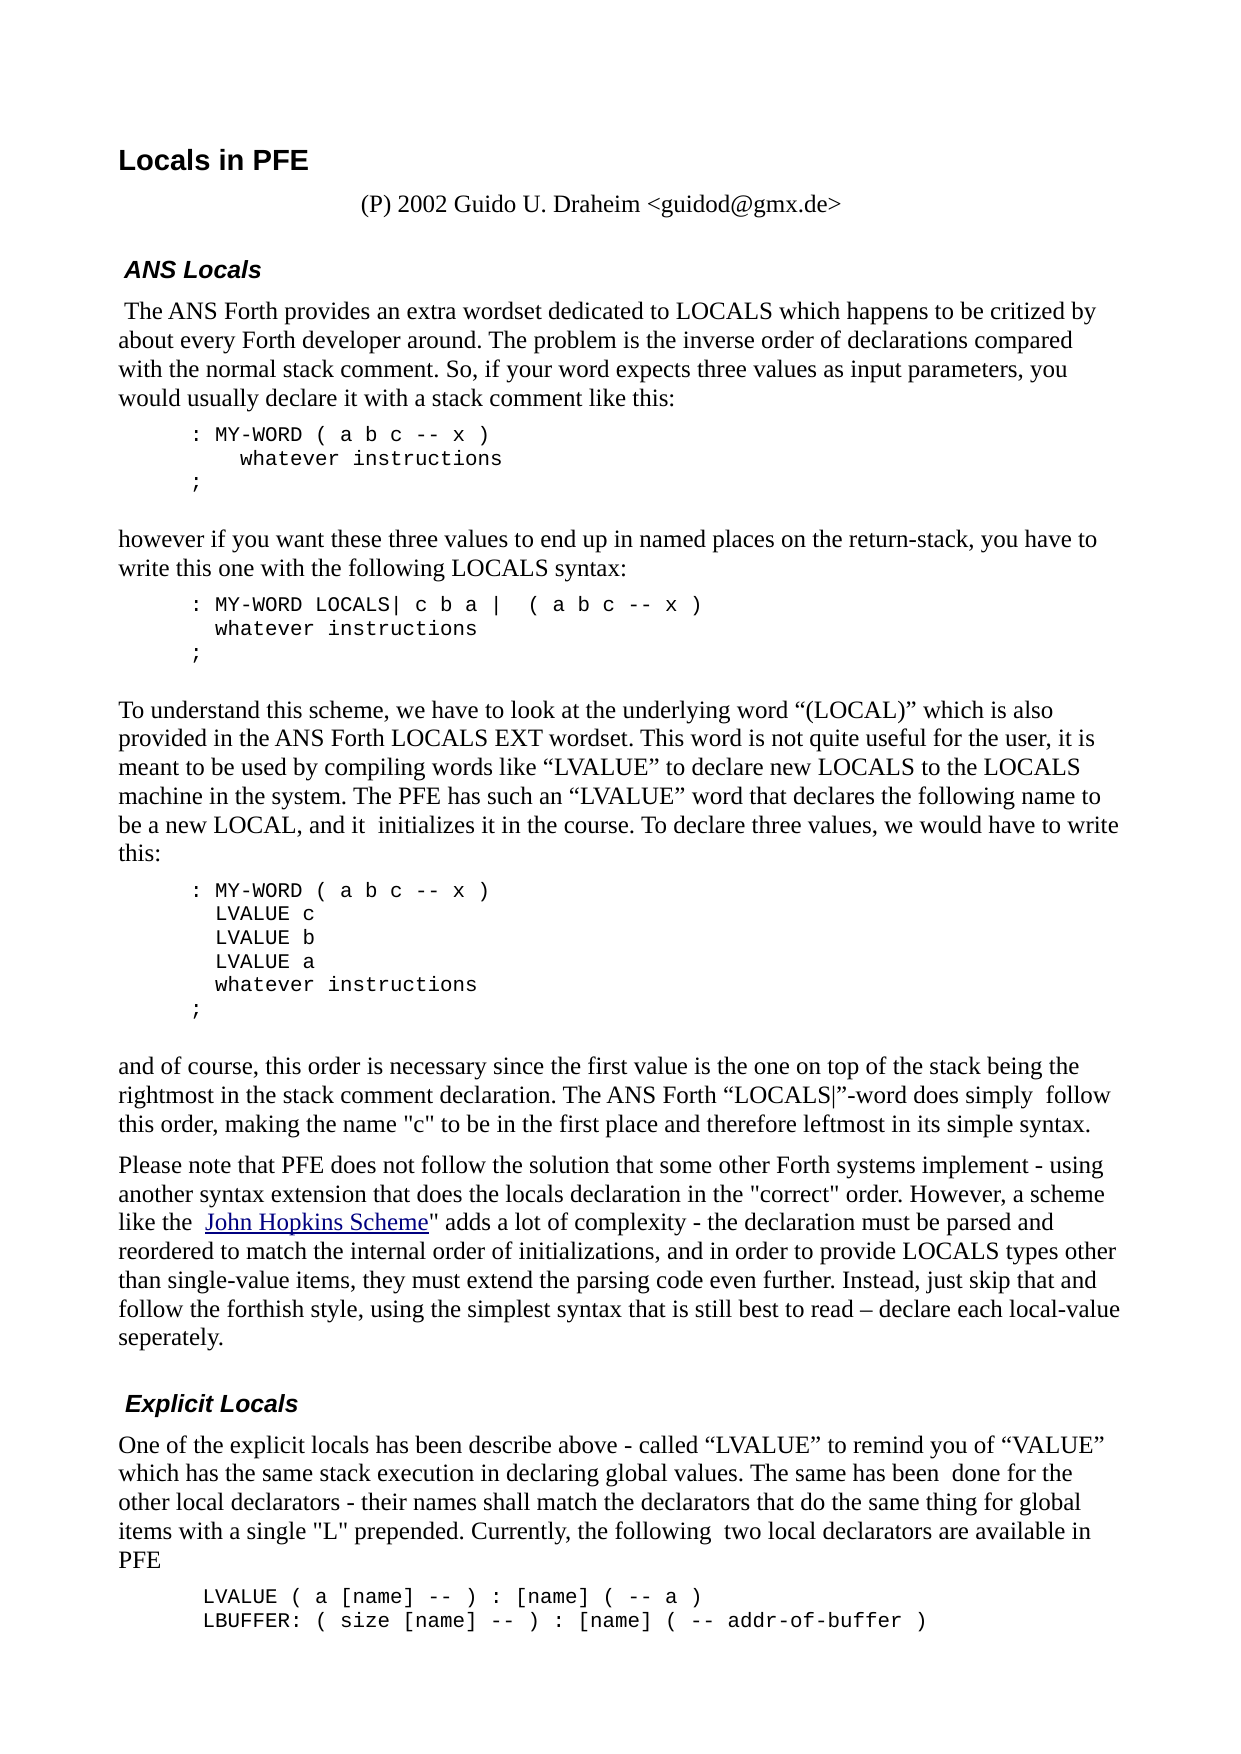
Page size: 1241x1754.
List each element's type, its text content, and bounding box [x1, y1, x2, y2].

text and of course, this order is necessary since the first value is the one on top of the stack being the rightmost in the stack comment declaration. The ANS Forth “LOCALS|”-word does simply follow this order, making the name "c" to be in the first place and therefore leftmost in its simple syntax. [118, 1051, 1122, 1137]
text LVALUE ( a [name] -- ) : [name] ( -- a ) LBUFFER: ( size [name] -- ) : [name] ( -- addr-of-buffer ) [177, 1586, 1063, 1633]
text The ANS Forth provides an extra wordset dedicated to LOCALS which happens to be critized by about every Forth developer around. The problem is the inverse order of declarations compared with the normal stack comment. So, if your word expects three values as input parameters, you would usually declare it with a stack comment like this: [118, 296, 1122, 411]
text however if you want these three values to end up in named places on the return-stack, you have to write this one with the following LOCALS syntax: [118, 524, 1122, 582]
subtitle Locals in PFE [118, 143, 1122, 177]
text : MY-WORD ( a b c -- x ) LVALUE c LVALUE b LVALUE a whatever instructions ; [177, 880, 1063, 1022]
text To understand this scheme, we have to look at the underlying word “(LOCAL)” which is also provided in the ANS Forth LOCALS EXT wordset. This word is not quite useful for the user, it is meant to be used by compiling words like “LVALUE” to declare new LOCALS to the LOCALS machine in the system. The PFE has such an “LVALUE” word that declares the following name to be a new LOCAL, and it initializes it in the course. To declare three values, we would have to write this: [118, 695, 1122, 867]
text : MY-WORD ( a b c -- x ) whatever instructions ; [177, 424, 1063, 495]
subtitle Explicit Locals [118, 1389, 1122, 1417]
text : MY-WORD LOCALS| c b a | ( a b c -- x ) whatever instructions ; [177, 594, 1063, 665]
text (P) 2002 Guido U. Draheim <guidod@gmx.de> [354, 189, 1122, 218]
text Please note that PFE does not follow the solution that some other Forth systems implement - using another syntax extension that does the locals declaration in the "correct" order. However, a scheme like the John Hopkins Scheme" adds a lot of complexity - the declaration must be parsed and reordered to match the internal order of initializations, and in order to provide LOCALS types other than single-value items, they must extend the parsing code even further. Instead, just skip that and follow the forthish style, using the simplest syntax that is still best to read – declare each local-value seperately. [118, 1150, 1122, 1351]
subtitle ANS Locals [118, 255, 1122, 284]
text One of the explicit locals has been describe above - called “LVALUE” to remind you of “VALUE” which has the same stack execution in declaring global values. The same has been done for the other local declarators - their names shall match the declarators that do the same thing for global items with a single "L" prepended. Currently, the following two local declarators are available in PFE [118, 1430, 1122, 1573]
